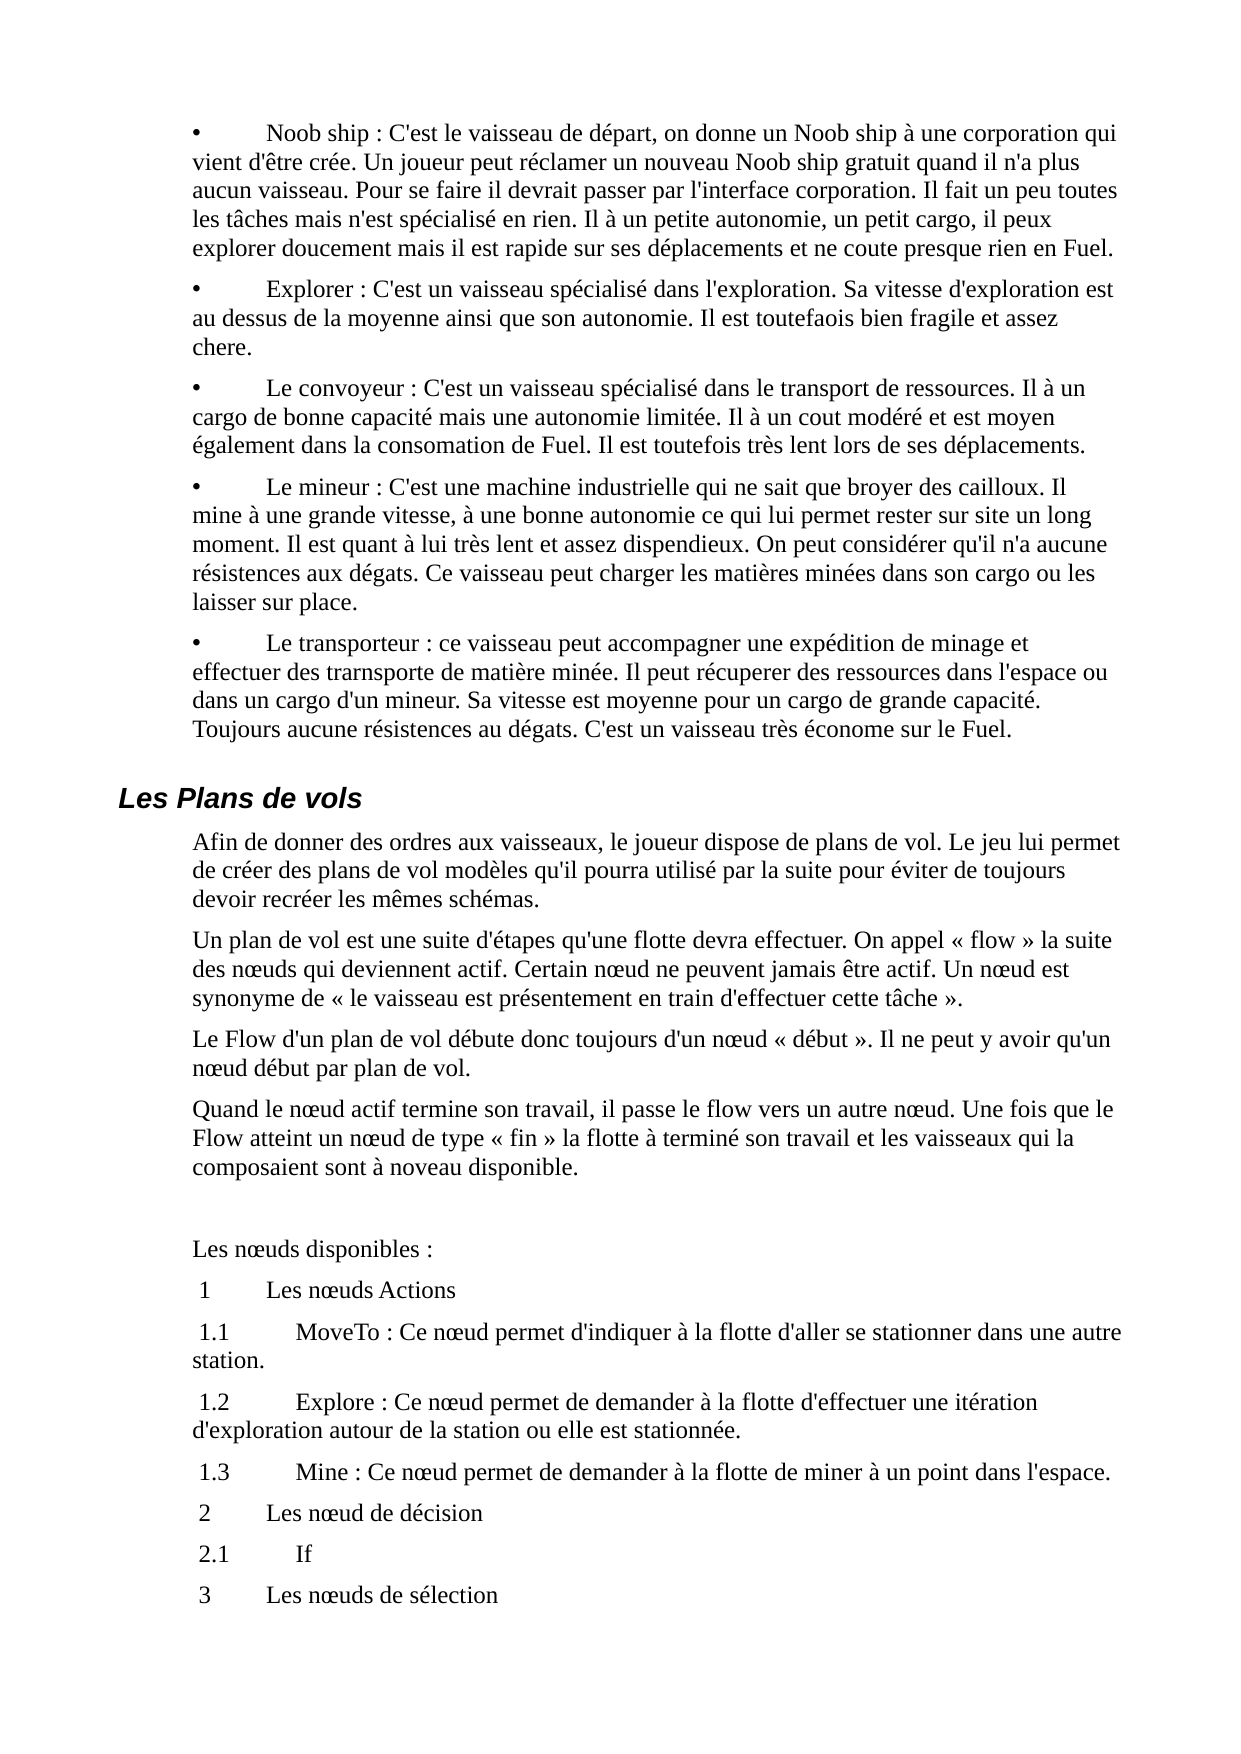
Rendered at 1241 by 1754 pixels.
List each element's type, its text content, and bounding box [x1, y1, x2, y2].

text Les nœuds disponibles : [192, 1234, 1122, 1263]
list Les nœud de décision [192, 1498, 1122, 1527]
text Quand le nœud actif termine son travail, il passe le flow vers un autre nœud. Une fois que le Flow atteint un nœud de type « fin » la flotte à terminé son travail et les vaisseaux qui la composaient sont à noveau disponible. [192, 1094, 1122, 1180]
list Noob ship : C'est le vaisseau de départ, on donne un Noob ship à une corporation qui vient d'être crée. Un joueur peut réclamer un nouveau Noob ship gratuit quand il n'a plus aucun vaisseau. Pour se faire il devrait passer par l'interface corporation. Il fait un peu toutes les tâches mais n'est spécialisé en rien. Il à un petite autonomie, un petit cargo, il peux explorer doucement mais il est rapide sur ses déplacements et ne coute presque rien en Fuel. [192, 118, 1122, 262]
text Le Flow d'un plan de vol débute donc toujours d'un nœud « début ». Il ne peut y avoir qu'un nœud début par plan de vol. [192, 1024, 1122, 1082]
list Le mineur : C'est une machine industrielle qui ne sait que broyer des cailloux. Il mine à une grande vitesse, à une bonne autonomie ce qui lui permet rester sur site un long moment. Il est quant à lui très lent et assez dispendieux. On peut considérer qu'il n'a aucune résistences aux dégats. Ce vaisseau peut charger les matières minées dans son cargo ou les laisser sur place. [192, 472, 1122, 616]
list Explore : Ce nœud permet de demander à la flotte d'effectuer une itération d'exploration autour de la station ou elle est stationnée. [192, 1387, 1122, 1444]
list Le transporteur : ce vaisseau peut accompagner une expédition de minage et effectuer des trarnsporte de matière minée. Il peut récuperer des ressources dans l'espace ou dans un cargo d'un mineur. Sa vitesse est moyenne pour un cargo de grande capacité. Toujours aucune résistences au dégats. C'est un vaisseau très économe sur le Fuel. [192, 628, 1122, 743]
list Les nœuds de sélection [192, 1580, 1122, 1609]
list Mine : Ce nœud permet de demander à la flotte de miner à un point dans l'espace. [192, 1457, 1122, 1485]
text Afin de donner des ordres aux vaisseaux, le joueur dispose de plans de vol. Le jeu lui permet de créer des plans de vol modèles qu'il pourra utilisé par la suite pour éviter de toujours devoir recréer les mêmes schémas. [192, 827, 1122, 913]
list Le convoyeur : C'est un vaisseau spécialisé dans le transport de ressources. Il à un cargo de bonne capacité mais une autonomie limitée. Il à un cout modéré et est moyen également dans la consomation de Fuel. Il est toutefois très lent lors de ses déplacements. [192, 373, 1122, 459]
list Explorer : C'est un vaisseau spécialisé dans l'exploration. Sa vitesse d'exploration est au dessus de la moyenne ainsi que son autonomie. Il est toutefaois bien fragile et assez chere. [192, 274, 1122, 361]
list If [192, 1539, 1122, 1568]
subtitle Les Plans de vols [118, 781, 1122, 814]
list MoveTo : Ce nœud permet d'indiquer à la flotte d'aller se stationner dans une autre station. [192, 1317, 1122, 1374]
list Les nœuds Actions [192, 1275, 1122, 1304]
text Un plan de vol est une suite d'étapes qu'une flotte devra effectuer. On appel « flow » la suite des nœuds qui deviennent actif. Certain nœud ne peuvent jamais être actif. Un nœud est synonyme de « le vaisseau est présentement en train d'effectuer cette tâche ». [192, 925, 1122, 1012]
